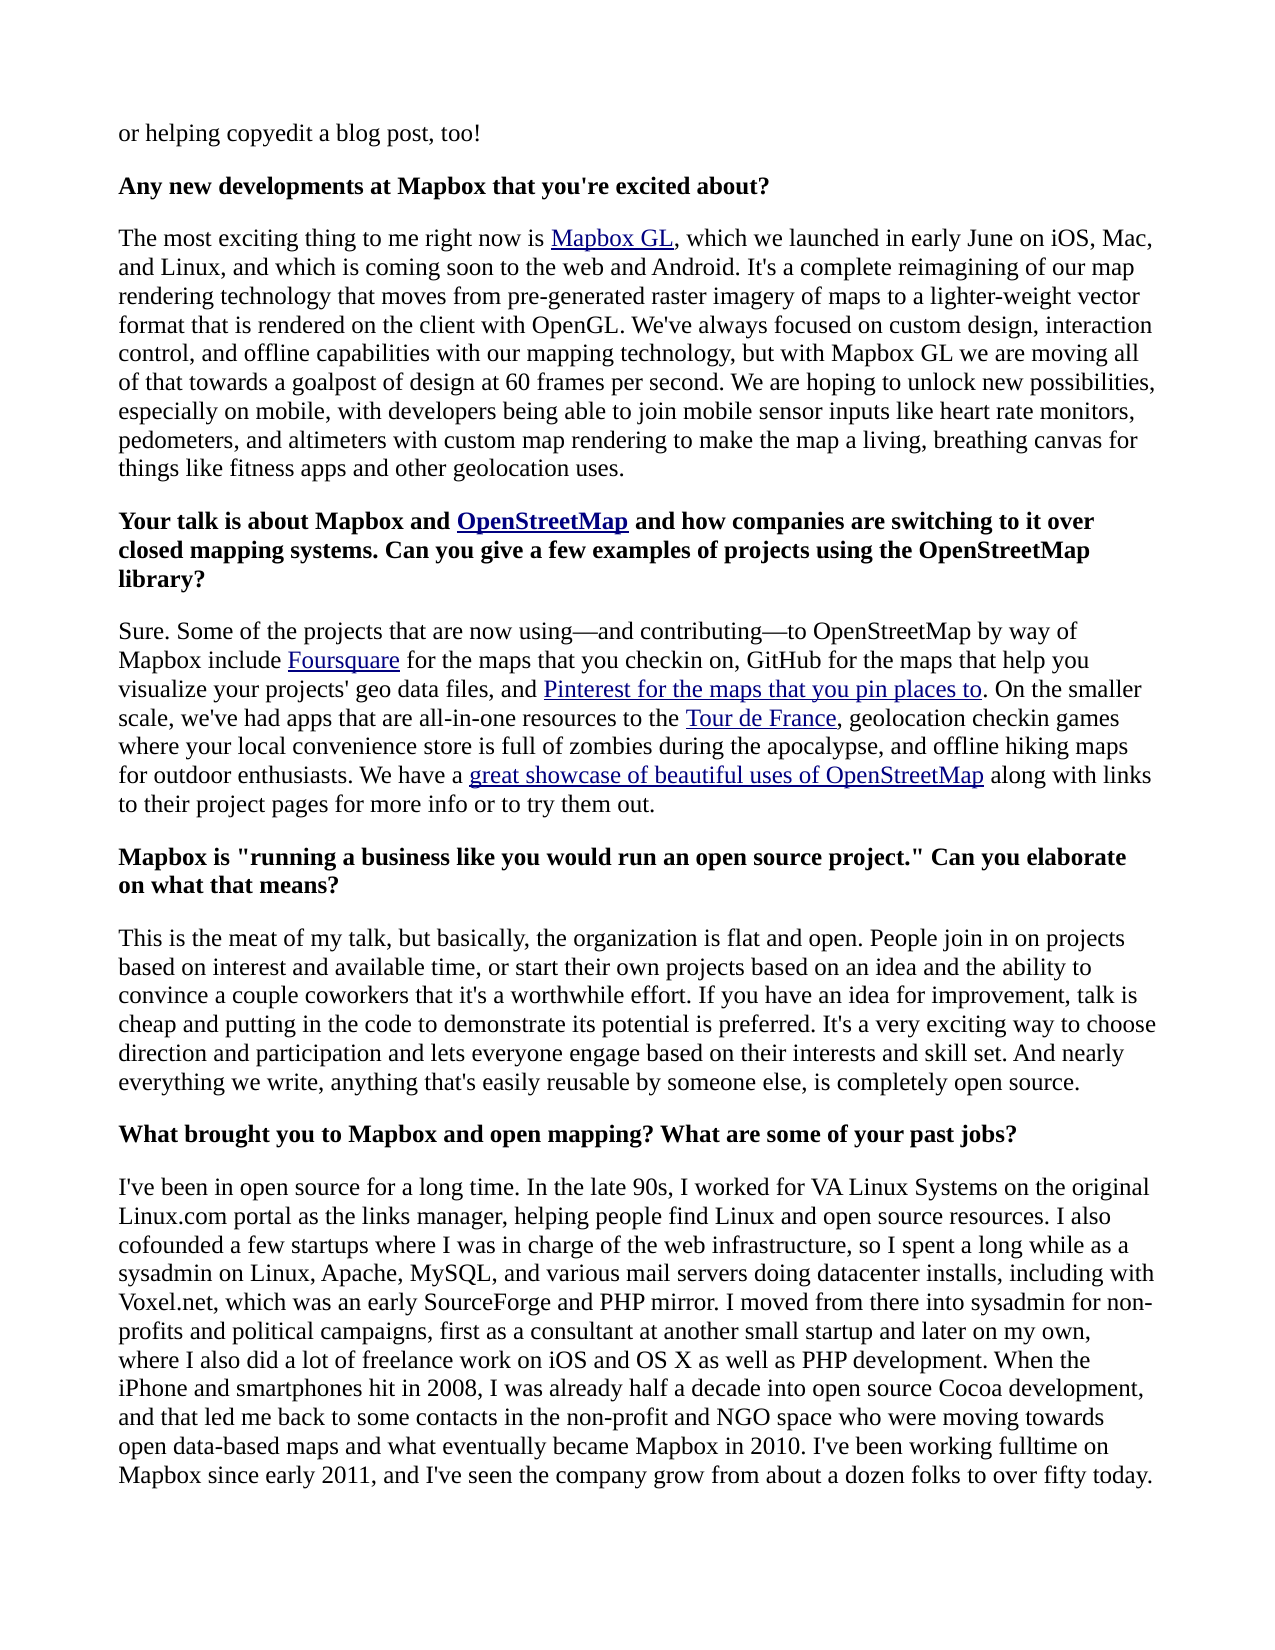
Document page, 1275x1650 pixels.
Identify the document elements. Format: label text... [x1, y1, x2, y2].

text or helping copyedit a blog post, too! [118, 118, 1157, 147]
text What brought you to Mapbox and open mapping? What are some of your past jobs? [118, 1119, 1157, 1148]
text The most exciting thing to me right now is Mapbox GL, which we launched in early June on iOS, Mac, and Linux, and which is coming soon to the web and Android. It's a complete reimagining of our map rendering technology that moves from pre-generated raster imagery of maps to a lighter-weight vector format that is rendered on the client with OpenGL. We've always focused on custom design, interaction control, and offline capabilities with our mapping technology, but with Mapbox GL we are moving all of that towards a goalpost of design at 60 frames per second. We are hoping to unlock new possibilities, especially on mobile, with developers being able to join mobile sensor inputs like heart rate monitors, pedometers, and altimeters with custom map rendering to make the map a living, breathing canvas for things like fitness apps and other geolocation uses. [118, 223, 1157, 482]
text Your talk is about Mapbox and OpenStreetMap and how companies are switching to it over closed mapping systems. Can you give a few examples of projects using the OpenStreetMap library? [118, 506, 1157, 592]
text Any new developments at Mapbox that you're excited about? [118, 171, 1157, 199]
text Mapbox is "running a business like you would run an open source project." Can you elaborate on what that means? [118, 842, 1157, 899]
text I've been in open source for a long time. In the late 90s, I worked for VA Linux Systems on the original Linux.com portal as the links manager, helping people find Linux and open source resources. I also cofounded a few startups where I was in charge of the web infrastructure, so I spent a long while as a sysadmin on Linux, Apache, MySQL, and various mail servers doing datacenter installs, including with Voxel.net, which was an early SourceForge and PHP mirror. I moved from there into sysadmin for non-profits and political campaigns, first as a consultant at another small startup and later on my own, where I also did a lot of freelance work on iOS and OS X as well as PHP development. When the iPhone and smartphones hit in 2008, I was already half a decade into open source Cocoa development, and that led me back to some contacts in the non-profit and NGO space who were moving towards open data-based maps and what eventually became Mapbox in 2010. I've been working fulltime on Mapbox since early 2011, and I've seen the company grow from about a dozen folks to over fifty today. [118, 1172, 1157, 1488]
text This is the meat of my talk, but basically, the organization is flat and open. People join in on projects based on interest and available time, or start their own projects based on an idea and the ability to convince a couple coworkers that it's a worthwhile effort. If you have an idea for improvement, talk is cheap and putting in the code to demonstrate its potential is preferred. It's a very exciting way to choose direction and participation and lets everyone engage based on their interests and skill set. And nearly everything we write, anything that's easily reusable by someone else, is completely open source. [118, 923, 1157, 1096]
text Sure. Some of the projects that are now using—and contributing—to OpenStreetMap by way of Mapbox include Foursquare for the maps that you checkin on, GitHub for the maps that help you visualize your projects' geo data files, and Pinterest for the maps that you pin places to. On the smaller scale, we've had apps that are all-in-one resources to the Tour de France, geolocation checkin games where your local convenience store is full of zombies during the apocalypse, and offline hiking maps for outdoor enthusiasts. We have a great showcase of beautiful uses of OpenStreetMap along with links to their project pages for more info or to try them out. [118, 616, 1157, 818]
